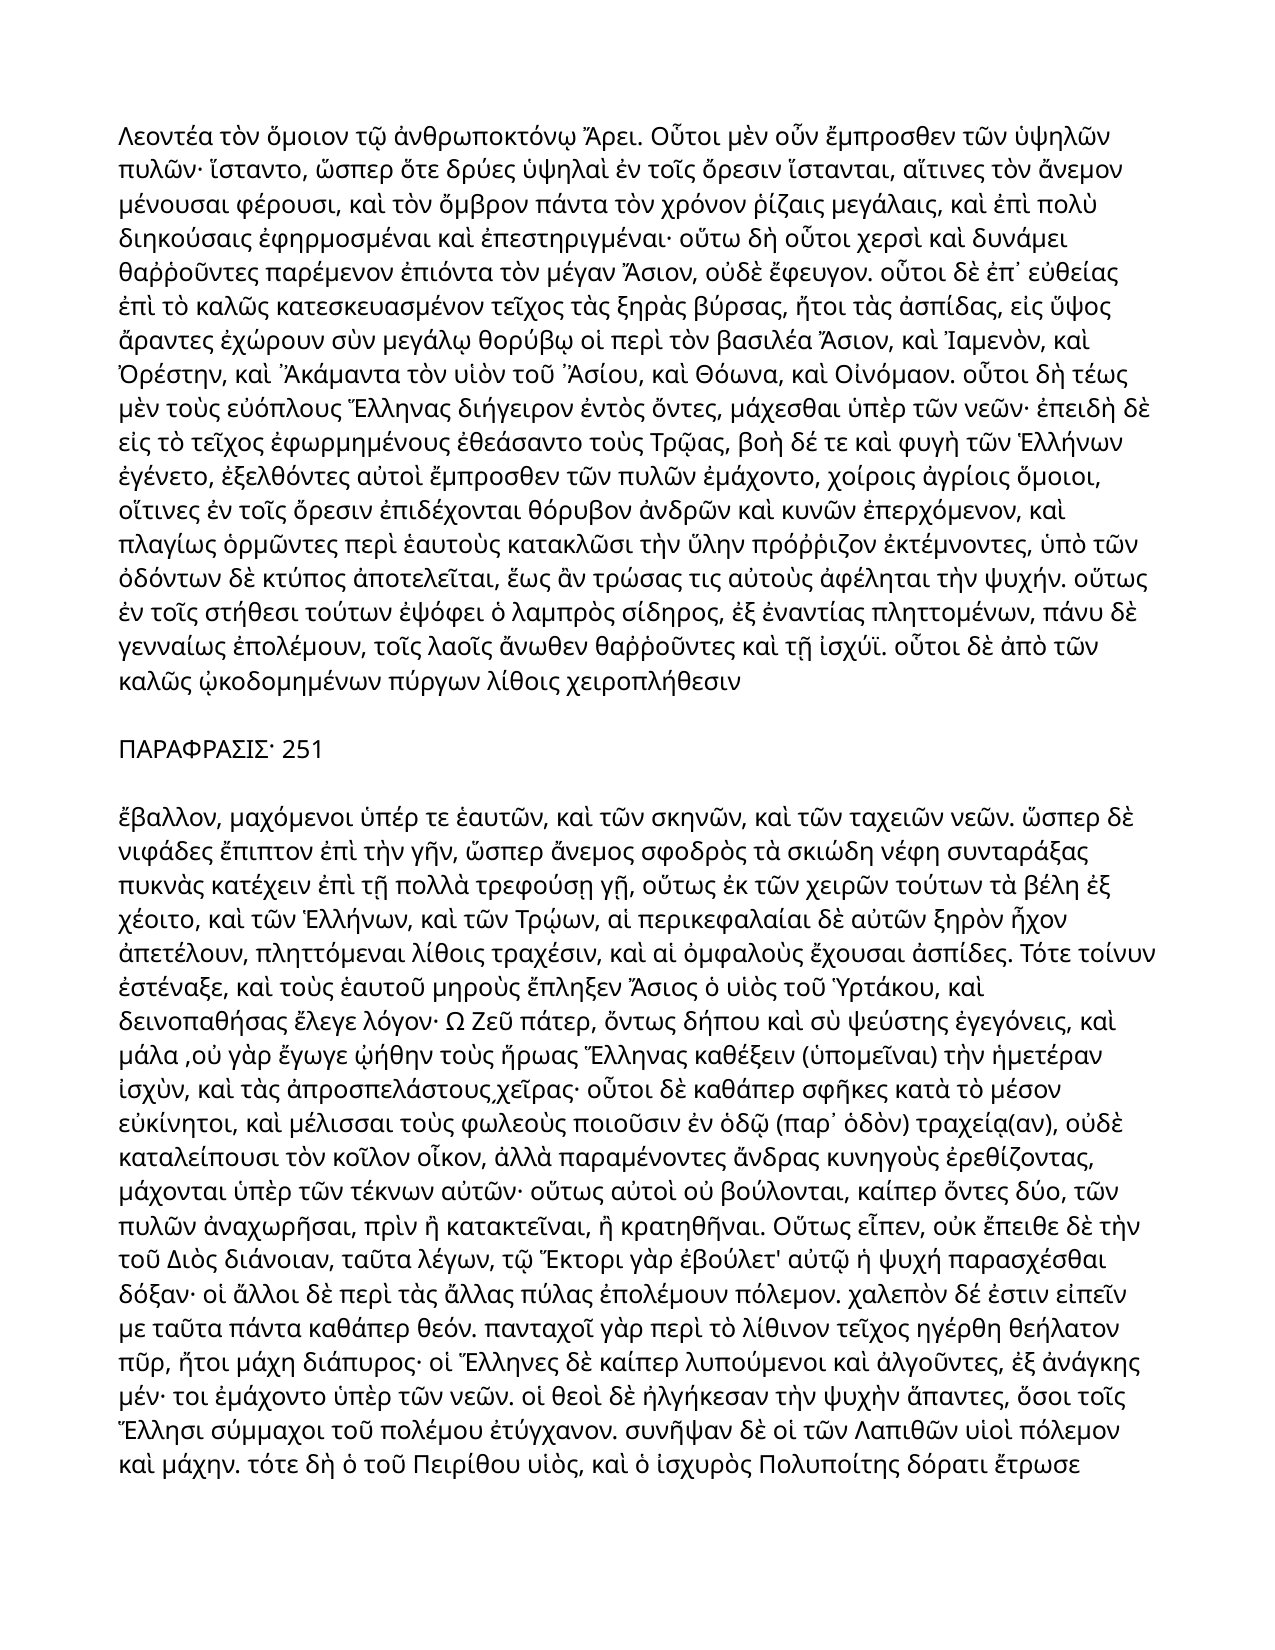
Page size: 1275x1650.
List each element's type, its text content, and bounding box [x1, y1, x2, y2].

text ἔβαλλον, μαχόμενοι ὑπέρ τε ἑαυτῶν, καὶ τῶν σκηνῶν, καὶ τῶν ταχειῶν νεῶν. ὥσπερ δὲ νιφάδες ἔπιπτον ἐπὶ τὴν γῆν, ὥσπερ ἄνεμος σφοδρὸς τὰ σκιώδη νέφη συνταράξας πυκνὰς κατέχειν ἐπὶ τῇ πολλὰ τρεφούσῃ γῇ, οὕτως ἐκ τῶν χειρῶν τούτων τὰ βέλη ἐξ χέοιτο, καὶ τῶν Ἑλλήνων, καὶ τῶν Τρῴων, αἱ περικεφαλαίαι δὲ αὐτῶν ξηρὸν ἦχον ἀπετέλουν, πληττόμεναι λίθοις τραχέσιν, καὶ αἱ ὀμφαλοὺς ἔχουσαι ἀσπίδες. Τότε τοίνυν ἐστέναξε, καὶ τοὺς ἑαυτοῦ μηροὺς ἔπληξεν Ἄσιος ὁ υἱὸς τοῦ Ὑρτάκου, καὶ δεινοπαθήσας ἔλεγε λόγον· Ω Ζεῦ πάτερ, ὄντως δήπου καὶ σὺ ψεύστης ἐγεγόνεις, καὶ μάλα ,οὐ γὰρ ἔγωγε ᾠήθην τοὺς ἥρωας Ἕλληνας καθέξειν (ὑπομεῖναι) τὴν ἡμετέραν ἰσχὺν, καὶ τὰς ἀπροσπελάστους͵χεῖρας· οὗτοι δὲ καθάπερ σφῆκες κατὰ τὸ μέσον εὐκίνητοι, καὶ μέλισσαι τοὺς φωλεοὺς ποιοῦσιν ἐν ὁδῷ (παρ᾽ ὁδὸν) τραχείᾳ(αν), οὐδὲ καταλείπουσι τὸν κοῖλον οἶκον, ἀλλὰ παραμένοντες ἄνδρας κυνηγοὺς ἐρεθίζοντας, μάχονται ὑπὲρ τῶν τέκνων αὐτῶν· οὕτως αὐτοὶ οὐ βούλονται, καίπερ ὄντες δύο, τῶν πυλῶν ἀναχωρῆσαι, πρὶν ἢ κατακτεῖναι, ἢ κρατηθῆναι. Οὕτως εἶπεν, οὐκ ἔπειθε δὲ τὴν τοῦ Διὸς διάνοιαν, ταῦτα λέγων, τῷ Ἕκτορι γὰρ ἐβούλετ' αὐτῷ ἡ ψυχή παρασχέσθαι δόξαν· οἱ ἄλλοι δὲ περὶ τὰς ἄλλας πύλας ἐπολέμουν πόλεμον. χαλεπὸν δέ ἐστιν εἰπεῖν με ταῦτα πάντα καθάπερ θεόν. πανταχοῖ γὰρ περὶ τὸ λίθινον τεῖχος ηγέρθη θεήλατον πῦρ, ἤτοι μάχη διάπυρος· οἱ Ἕλληνες δὲ καίπερ λυπούμενοι καὶ ἀλγοῦντες, ἐξ ἀνάγκης μέν· τοι ἐμάχοντο ὑπὲρ τῶν νεῶν. οἱ θεοὶ δὲ ἠλγήκεσαν τὴν ψυχὴν ἅπαντες, ὅσοι τοῖς Ἕλλησι σύμμαχοι τοῦ πολέμου ἐτύγχανον. συνῆψαν δὲ οἱ τῶν Λαπιθῶν υἱοὶ πόλεμον καὶ μάχην. τότε δὴ ὁ τοῦ Πειρίθου υἱὸς, καὶ ὁ ἰσχυρὸς Πολυποίτης δόρατι ἔτρωσε [118, 799, 1157, 1481]
text Λεοντέα τὸν ὅμοιον τῷ ἀνθρωποκτόνῳ Ἄρει. Οὗτοι μὲν οὖν ἔμπροσθεν τῶν ὑψηλῶν πυλῶν· ἵσταντο, ὥσπερ ὅτε δρύες ὑψηλαὶ ἐν τοῖς ὄρεσιν ἵστανται, αἵτινες τὸν ἄνεμον μένουσαι φέρουσι, καὶ τὸν ὄμβρον πάντα τὸν χρόνον ῥίζαις μεγάλαις, καὶ ἐπὶ πολὺ διηκούσαις ἐφηρμοσμέναι καὶ ἐπεστηριγμέναι· οὕτω δὴ οὗτοι χερσὶ καὶ δυνάμει θαῤῥοῦντες παρέμενον ἐπιόντα τὸν μέγαν Ἄσιον, οὐδὲ ἔφευγον. οὗτοι δὲ ἐπ᾿ εὐθείας ἐπὶ τὸ καλῶς κατεσκευασμένον τεῖχος τὰς ξηρὰς βύρσας, ἤτοι τὰς ἀσπίδας, εἰς ὕψος ἄραντες ἐχώρουν σὺν μεγάλῳ θορύβῳ οἱ περὶ τὸν βασιλέα Ἄσιον, καὶ Ἰαμενὸν, καὶ Ὀρέστην, καὶ ᾿Ἀκάμαντα τὸν υἱὸν τοῦ ᾿Ἀσίου, καὶ Θόωνα, καὶ Οἰνόμαον. οὗτοι δὴ τέως μὲν τοὺς εὐόπλους Ἕλληνας διήγειρον ἐντὸς ὄντες, μάχεσθαι ὑπὲρ τῶν νεῶν· ἐπειδὴ δὲ εἰς τὸ τεῖχος ἐφωρμημένους ἐθεάσαντο τοὺς Τρῷας, βοὴ δέ τε καὶ φυγὴ τῶν Ἑλλήνων ἐγένετο, ἐξελθόντες αὐτοὶ ἔμπροσθεν τῶν πυλῶν ἐμάχοντο, χοίροις ἀγρίοις ὅμοιοι, οἵτινες ἐν τοῖς ὄρεσιν ἐπιδέχονται θόρυβον ἀνδρῶν καὶ κυνῶν ἐπερχόμενον, καὶ πλαγίως ὁρμῶντες περὶ ἑαυτοὺς κατακλῶσι τὴν ὕλην πρόῤῥιζον ἐκτέμνοντες, ὑπὸ τῶν ὀδόντων δὲ κτύπος ἀποτελεῖται, ἕως ἂν τρώσας τις αὐτοὺς ἀφέληται τὴν ψυχήν. οὕτως ἐν τοῖς στήθεσι τούτων ἐψόφει ὁ λαμπρὸς σίδηρος, ἐξ ἐναντίας πληττομένων, πάνυ δὲ γενναίως ἐπολέμουν, τοῖς λαοῖς ἄνωθεν θαῤῥοῦντες καὶ τῇ ἰσχύϊ. οὗτοι δὲ ἀπὸ τῶν καλῶς ᾠκοδομημένων πύργων λίθοις χειροπλήθεσιν [118, 118, 1157, 697]
text ΠΑΡΑΦΡΑΣΙΣ· 251 [118, 731, 1157, 765]
